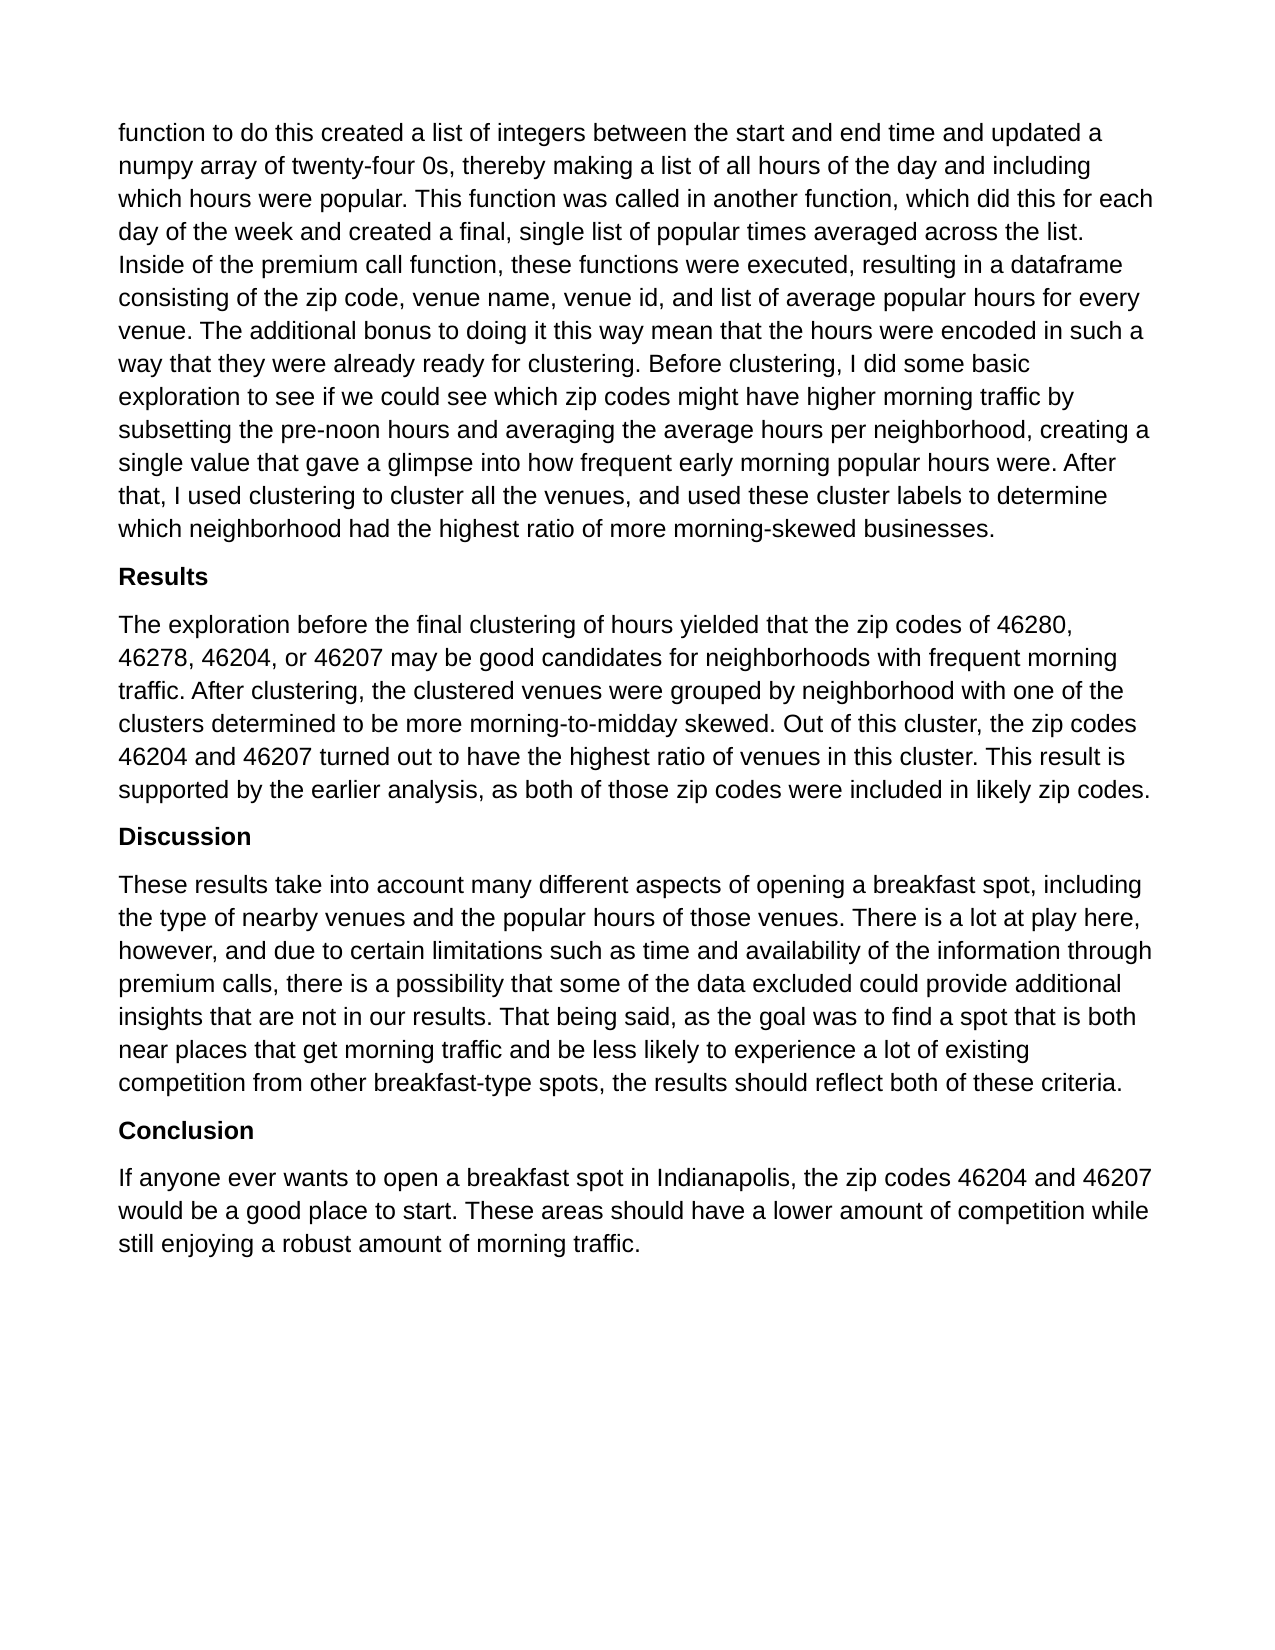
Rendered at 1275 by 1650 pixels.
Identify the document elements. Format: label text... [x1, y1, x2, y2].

text Discussion [118, 822, 1157, 851]
text Conclusion [118, 1116, 1157, 1144]
text function to do this created a list of integers between the start and end time and updated a numpy array of twenty-four 0s, thereby making a list of all hours of the day and including which hours were popular. This function was called in another function, which did this for each day of the week and created a final, single list of popular times averaged across the list. Inside of the premium call function, these functions were executed, resulting in a dataframe consisting of the zip code, venue name, venue id, and list of average popular hours for every venue. The additional bonus to doing it this way mean that the hours were encoded in such a way that they were already ready for clustering. Before clustering, I did some basic exploration to see if we could see which zip codes might have higher morning traffic by subsetting the pre-noon hours and averaging the average hours per neighborhood, creating a single value that gave a glimpse into how frequent early morning popular hours were. After that, I used clustering to cluster all the venues, and used these cluster labels to determine which neighborhood had the highest ratio of more morning-skewed businesses. [118, 118, 1157, 543]
text These results take into account many different aspects of opening a breakfast spot, including the type of nearby venues and the popular hours of those venues. There is a lot at play here, however, and due to certain limitations such as time and availability of the information through premium calls, there is a possibility that some of the data excluded could provide additional insights that are not in our results. That being said, as the goal was to find a spot that is both near places that get morning traffic and be less likely to experience a lot of existing competition from other breakfast-type spots, the results should reflect both of these criteria. [118, 870, 1157, 1097]
text The exploration before the final clustering of hours yielded that the zip codes of 46280, 46278, 46204, or 46207 may be good candidates for neighborhoods with frequent morning traffic. After clustering, the clustered venues were grouped by neighborhood with one of the clusters determined to be more morning-to-midday skewed. Out of this cluster, the zip codes 46204 and 46207 turned out to have the highest ratio of venues in this cluster. This result is supported by the earlier analysis, as both of those zip codes were included in likely zip codes. [118, 609, 1157, 803]
text Results [118, 562, 1157, 591]
text If anyone ever wants to open a breakfast spot in Indianapolis, the zip codes 46204 and 46207 would be a good place to start. These areas should have a lower amount of competition while still enjoying a robust amount of morning traffic. [118, 1163, 1157, 1258]
